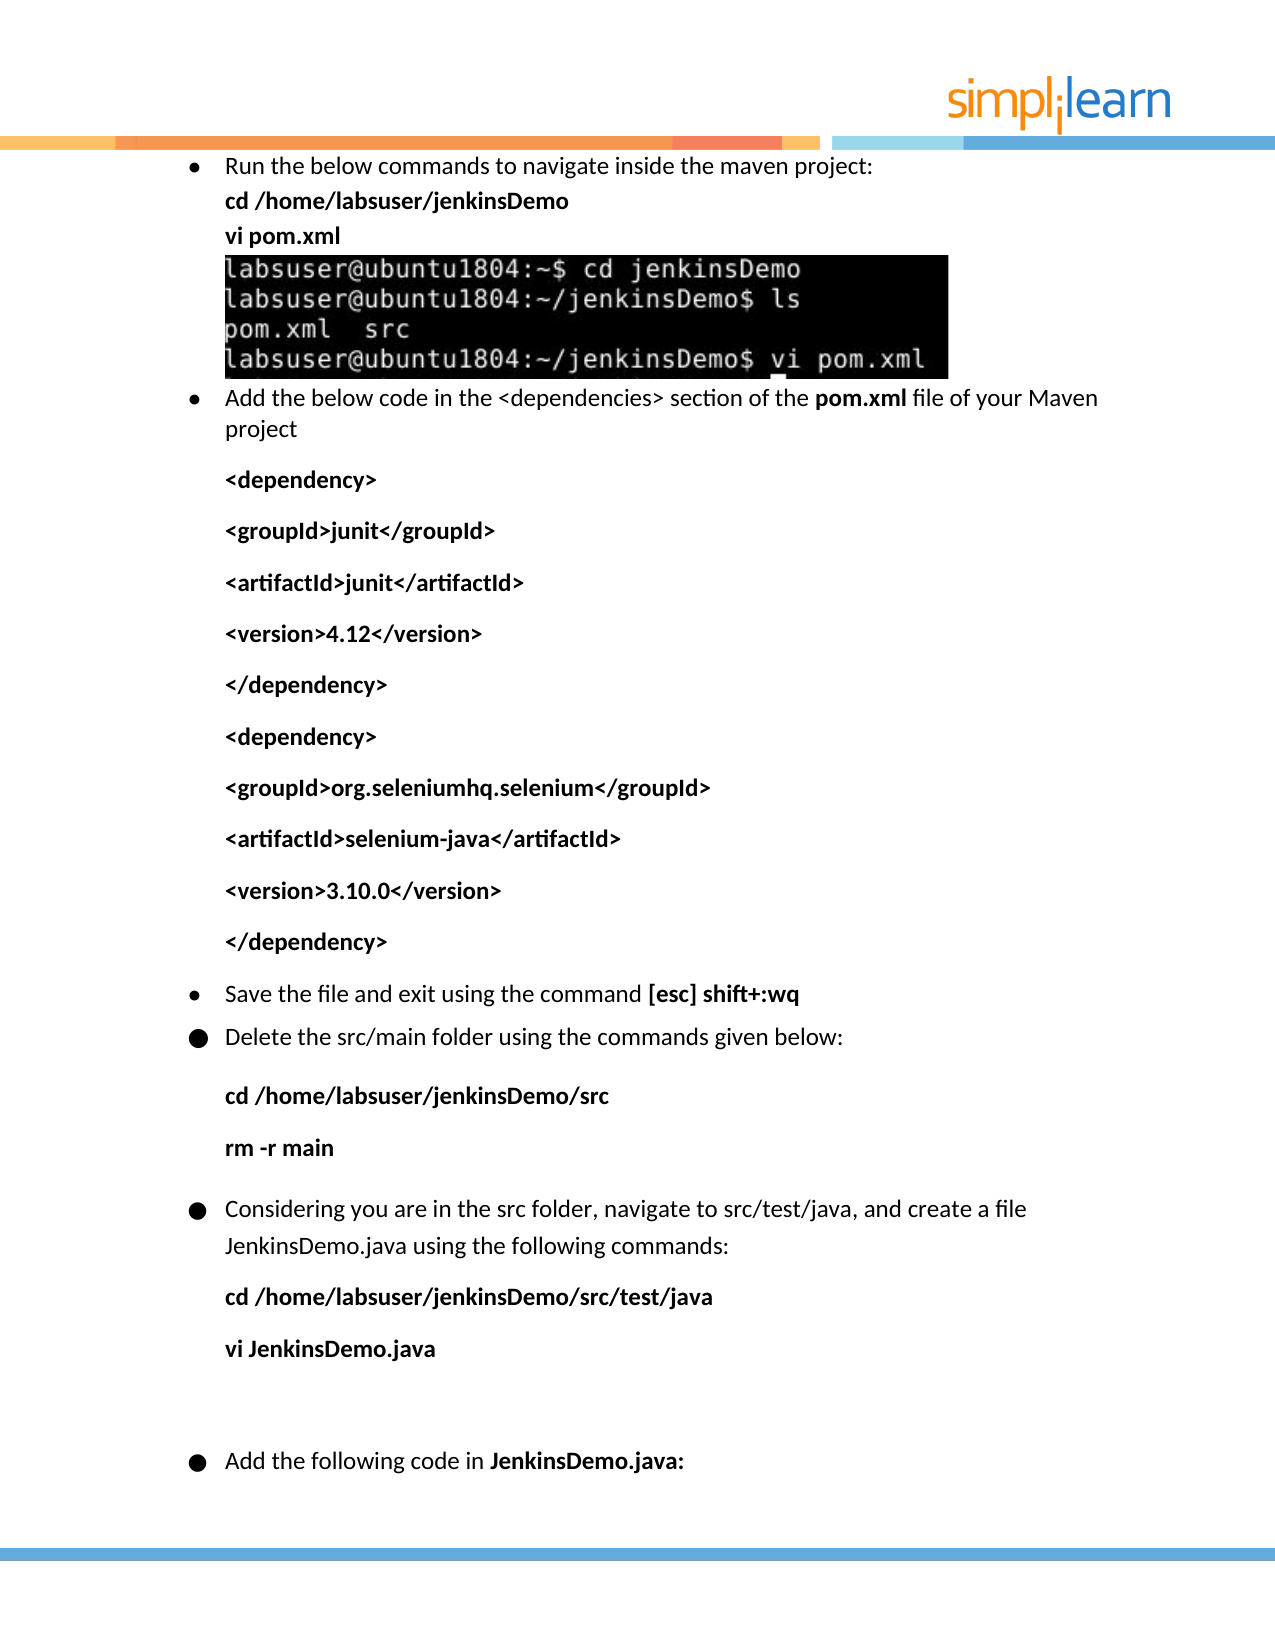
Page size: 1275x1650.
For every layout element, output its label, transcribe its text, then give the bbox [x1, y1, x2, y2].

picture [225, 255, 949, 379]
text <groupId>org.seleniumhq.selenium</groupId> [225, 772, 1125, 803]
text <artifactId>junit</artifactId> [225, 567, 1125, 597]
text </dependency> [225, 926, 1125, 957]
text <groupId>junit</groupId> [225, 516, 1125, 546]
text cd /home/labsuser/jenkinsDemo/src [225, 1080, 1125, 1111]
list Add the following code in JenkinsDemo.java: [187, 1435, 1125, 1482]
text </dependency> [225, 669, 1125, 700]
picture [0, 76, 1275, 150]
text vi pom.xml [225, 220, 1125, 251]
text <version>4.12</version> [225, 618, 1125, 649]
text vi JenkinsDemo.java [225, 1333, 1125, 1363]
text <artifactId>selenium-java</artifactId> [225, 824, 1125, 854]
text cd /home/labsuser/jenkinsDemo/src/test/java [225, 1281, 1125, 1312]
text cd /home/labsuser/jenkinsDemo [225, 185, 1125, 216]
list Add the below code in the <dependencies> section of the pom.xml file of your Maven project [187, 382, 1125, 443]
list Save the file and exit using the command [esc] shift+:wq [187, 978, 1125, 1008]
list Considering you are in the src folder, navigate to src/test/java, and create a file JenkinsDemo.java using the following commands: [187, 1183, 1125, 1261]
list Delete the src/main folder using the commands given below: [187, 1008, 1125, 1059]
text <version>3.10.0</version> [225, 875, 1125, 906]
text <dependency> [225, 721, 1125, 751]
text <dependency> [225, 464, 1125, 495]
list Run the below commands to navigate inside the maven project: [187, 150, 1125, 181]
text rm -r main [225, 1132, 1125, 1162]
picture [0, 1548, 1275, 1562]
